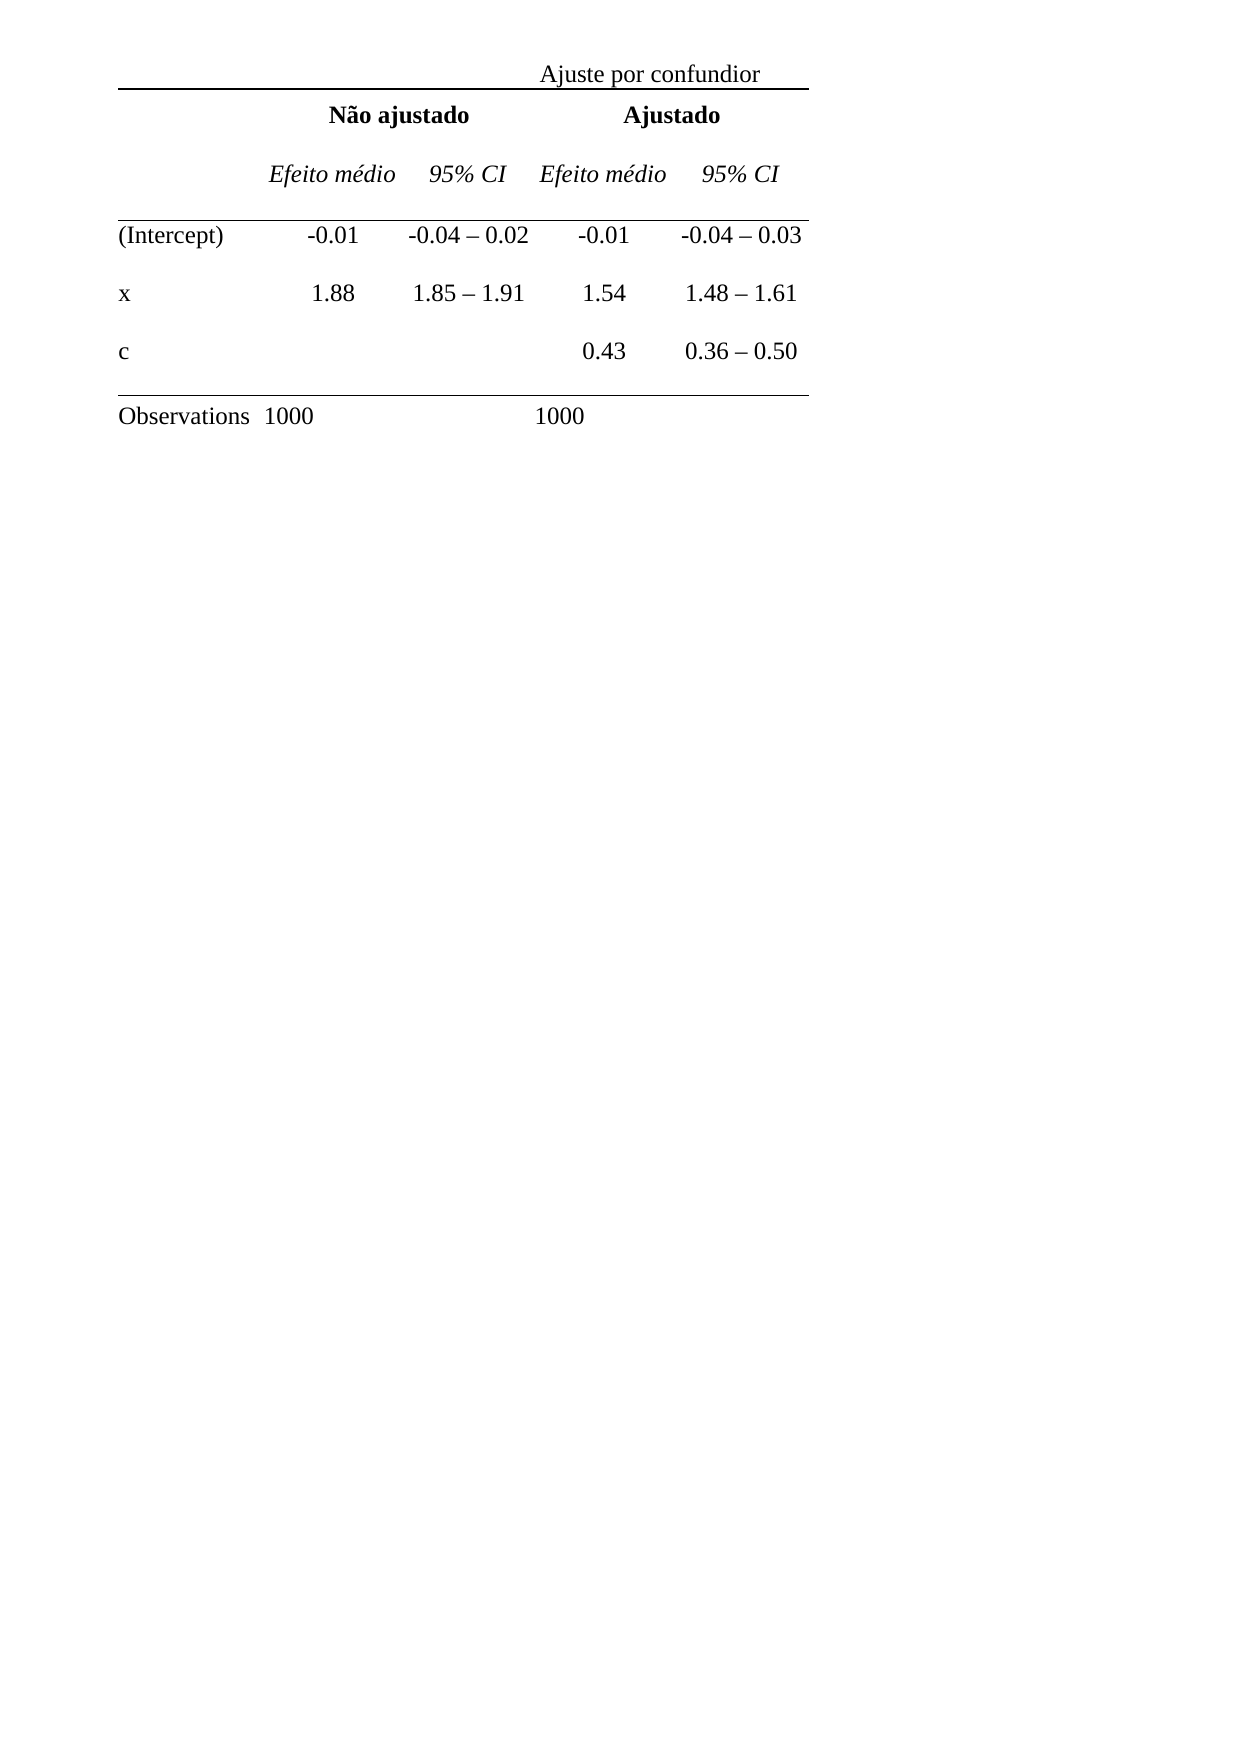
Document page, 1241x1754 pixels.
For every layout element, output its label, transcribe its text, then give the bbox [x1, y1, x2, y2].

table_cell 1.88 [264, 278, 403, 336]
table_cell 0.36 – 0.50 [674, 336, 809, 395]
table_header Ajustado [534, 90, 809, 159]
table_cell [118, 159, 263, 220]
table_cell 1000 [264, 396, 534, 459]
table_cell -0.04 – 0.02 [403, 221, 534, 278]
table_cell Efeito médio [534, 159, 673, 220]
table_cell 0.43 [534, 336, 673, 395]
text Ajuste por confundior [118, 59, 1181, 88]
table_cell -0.01 [534, 221, 673, 278]
table_cell 95% CI [674, 159, 809, 220]
table_cell Observations [118, 396, 263, 459]
table_cell x [118, 278, 263, 336]
table_header Não ajustado [264, 90, 534, 159]
table_header [118, 90, 263, 159]
table_cell [264, 336, 403, 395]
table_cell 1.54 [534, 278, 673, 336]
table_cell -0.01 [264, 221, 403, 278]
table_cell 95% CI [403, 159, 534, 220]
table_cell [403, 336, 534, 395]
table_cell 1.85 – 1.91 [403, 278, 534, 336]
table_cell 1000 [534, 396, 809, 459]
table_cell -0.04 – 0.03 [674, 221, 809, 278]
table_cell Efeito médio [264, 159, 403, 220]
table_cell (Intercept) [118, 221, 263, 278]
table_cell 1.48 – 1.61 [674, 278, 809, 336]
table_cell c [118, 336, 263, 395]
